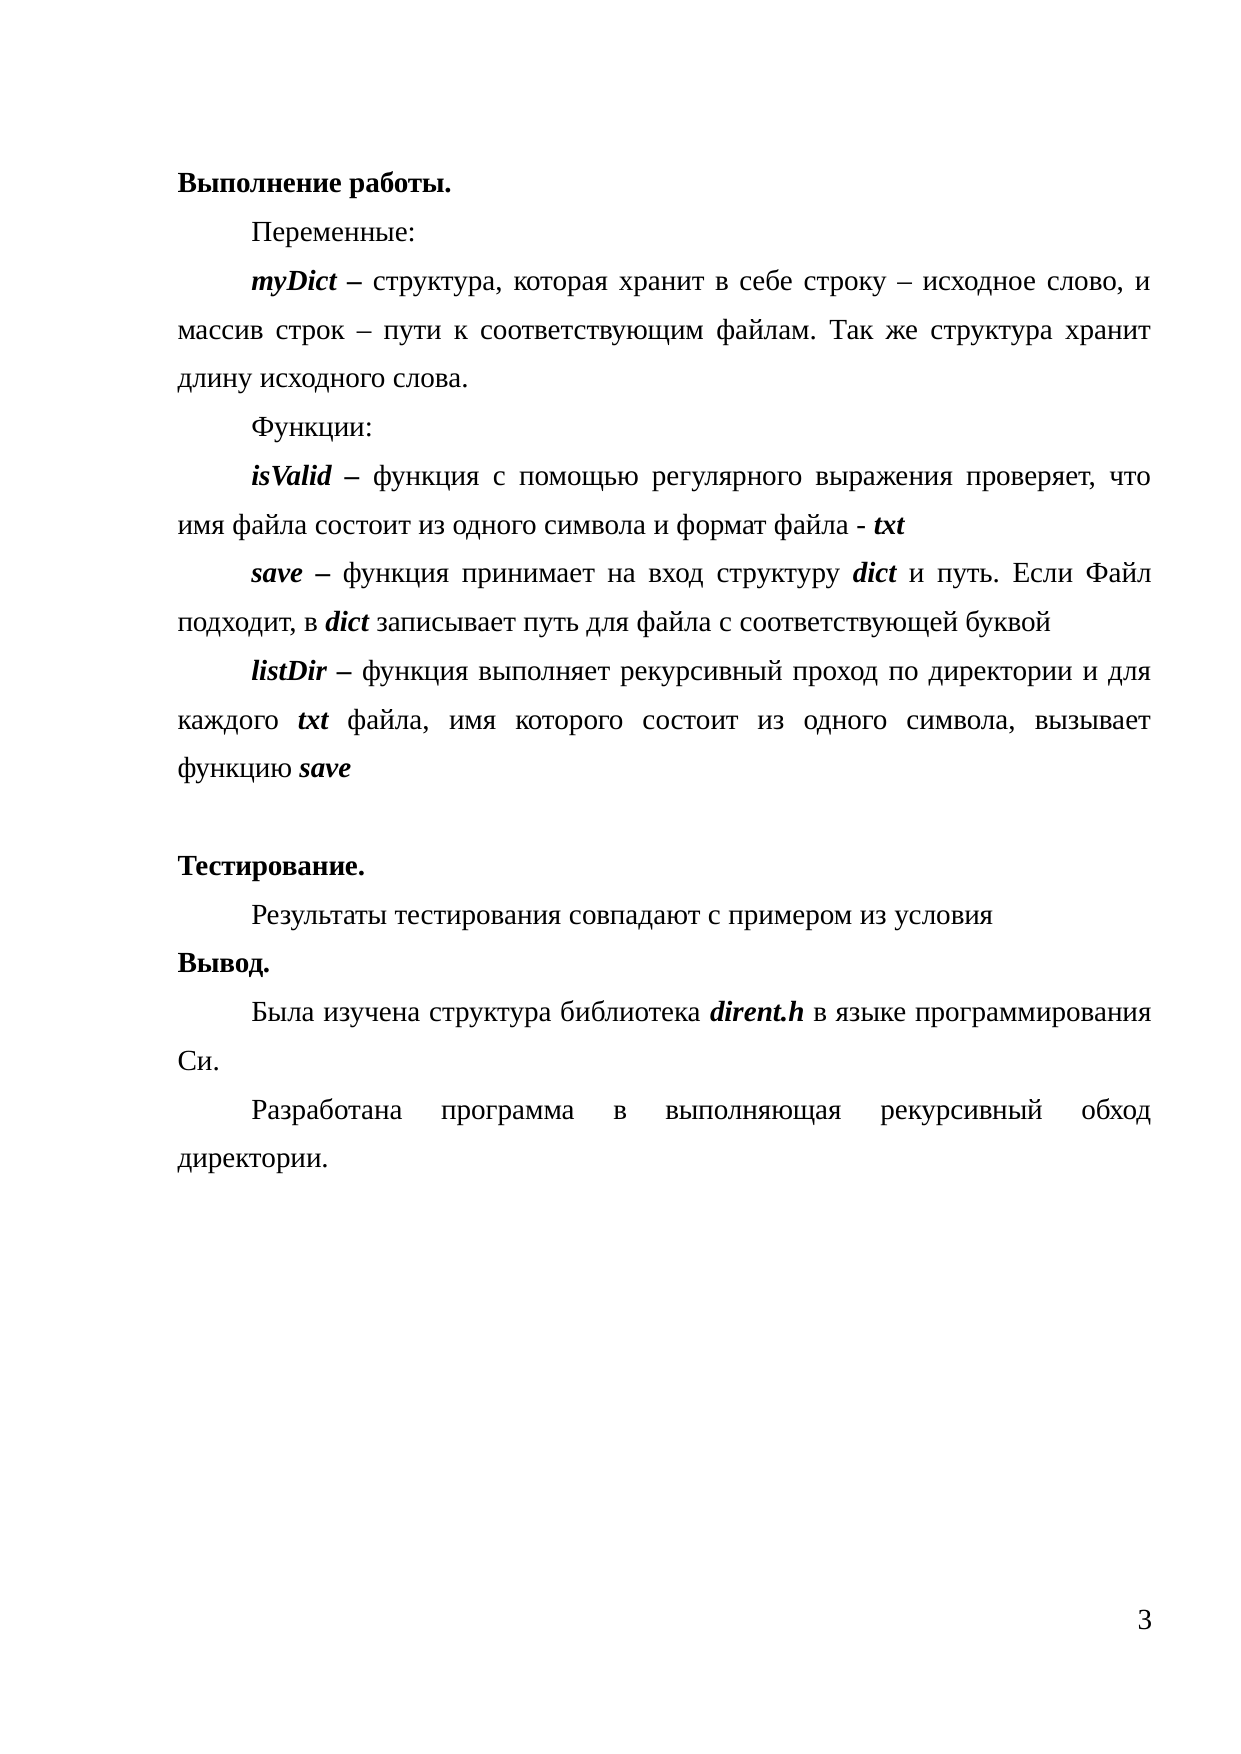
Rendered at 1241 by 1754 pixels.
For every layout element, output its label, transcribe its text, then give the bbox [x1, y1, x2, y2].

text Переменные: [177, 216, 1152, 248]
text save – функция принимает на вход структуру dict и путь. Если Файл подходит, в dict записывает путь для файла с соответствующей буквой [177, 557, 1152, 638]
text isValid – функция с помощью регулярного выражения проверяет, что имя файла состоит из одного символа и формат файла - txt [177, 459, 1152, 541]
subtitle Вывод. [177, 947, 1152, 979]
text Была изучена структура библиотека dirent.h в языке программирования Си. [177, 996, 1152, 1077]
subtitle Тестирование. [177, 849, 1152, 882]
text Функции: [177, 411, 1152, 443]
text listDir – функция выполняет рекурсивный проход по директории и для каждого txt файла, имя которого состоит из одного символа, вызывает функцию save [177, 654, 1152, 784]
text Результаты тестирования совпадают с примером из условия [177, 898, 1152, 931]
subtitle Выполнение работы. [177, 167, 1152, 199]
text myDict – структура, которая хранит в себе строку – исходное слово, и массив строк – пути к соответствующим файлам. Так же структура хранит длину исходного слова. [177, 264, 1152, 394]
text Разработана программа в выполняющая рекурсивный обход директории. [177, 1093, 1152, 1174]
